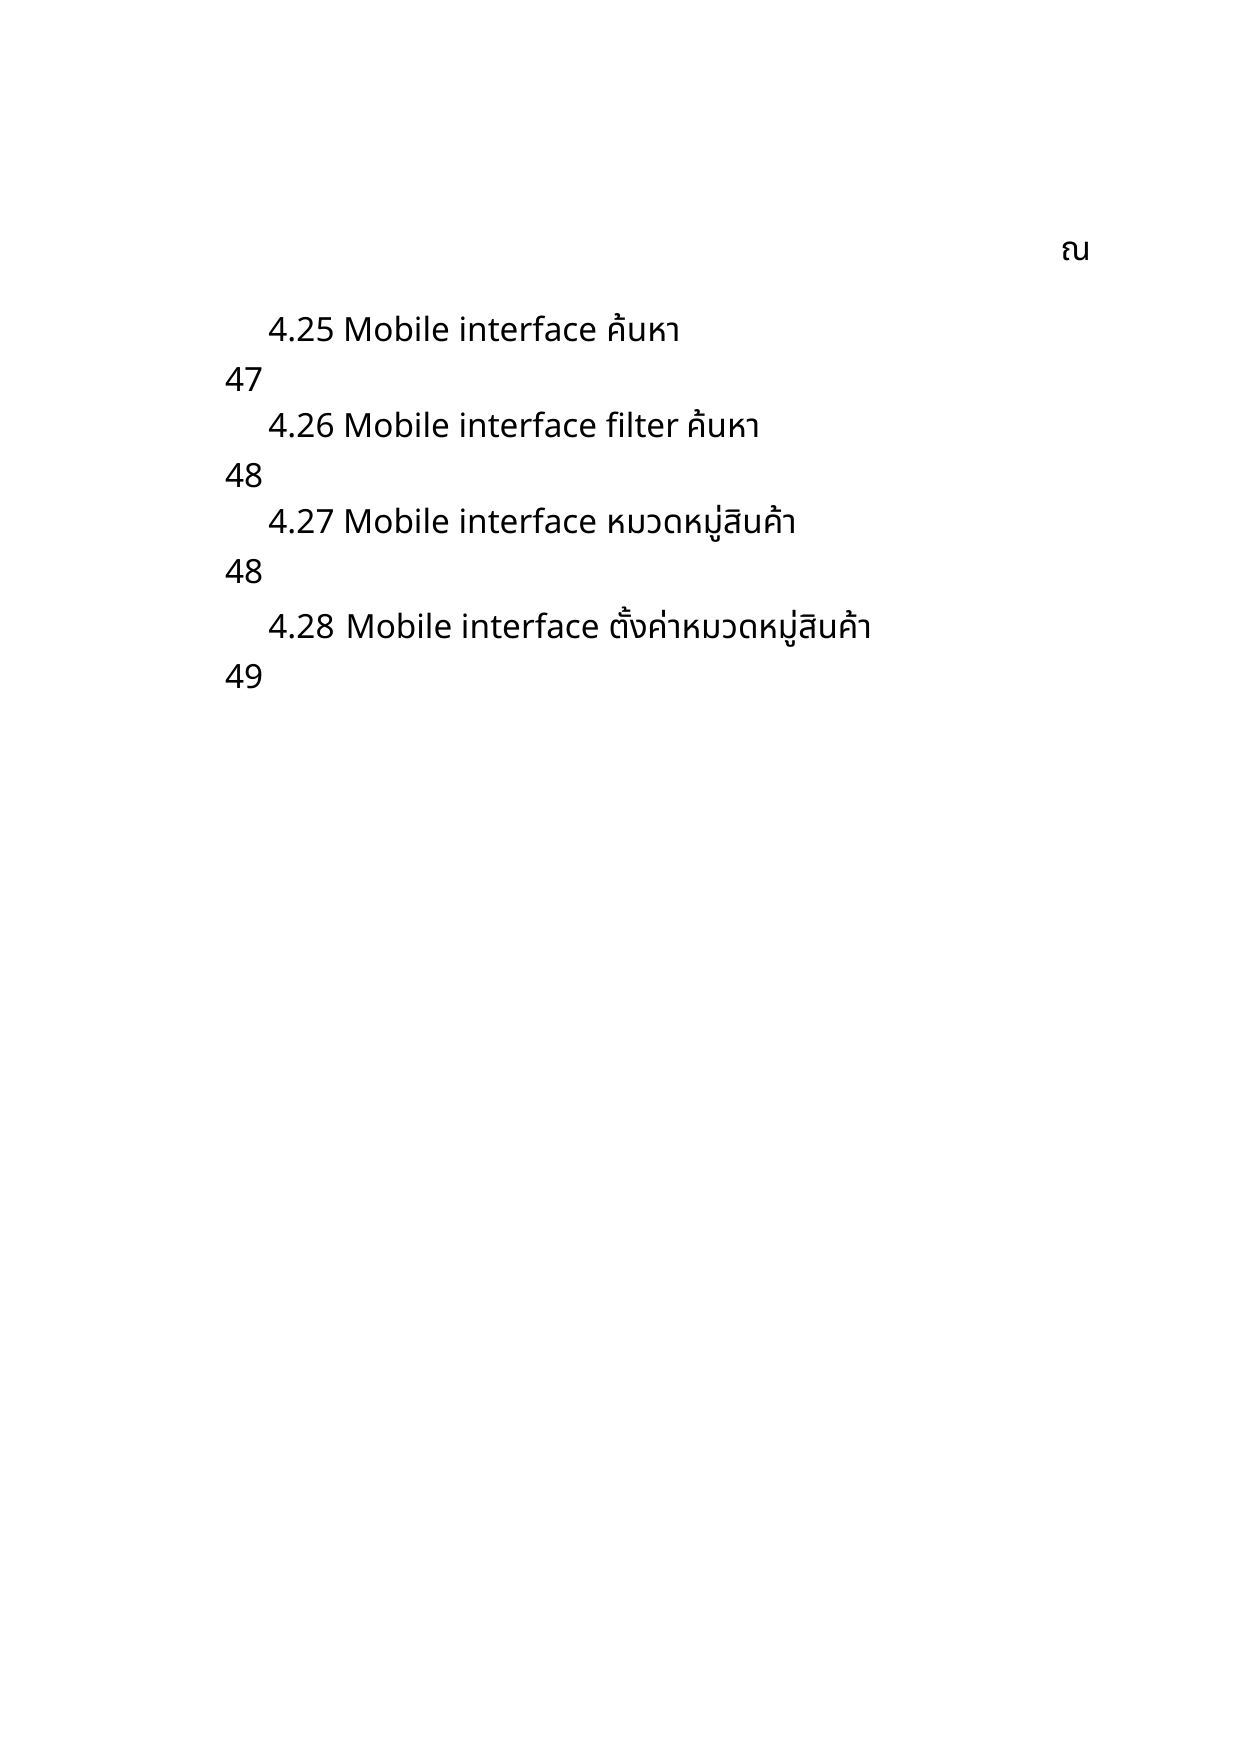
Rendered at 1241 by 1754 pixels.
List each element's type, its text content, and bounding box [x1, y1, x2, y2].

text 4.25 Mobile interface ค้นหา 47 [225, 305, 1091, 401]
text 4.27 Mobile interface หมวดหมู่สินค้า 48 [225, 497, 1091, 593]
text 4.28 Mobile interface ตั้งค่าหมวดหมู่สินค้า 49 [225, 593, 1091, 698]
text 4.26 Mobile interface filterค้นหา 48 [225, 401, 1091, 497]
